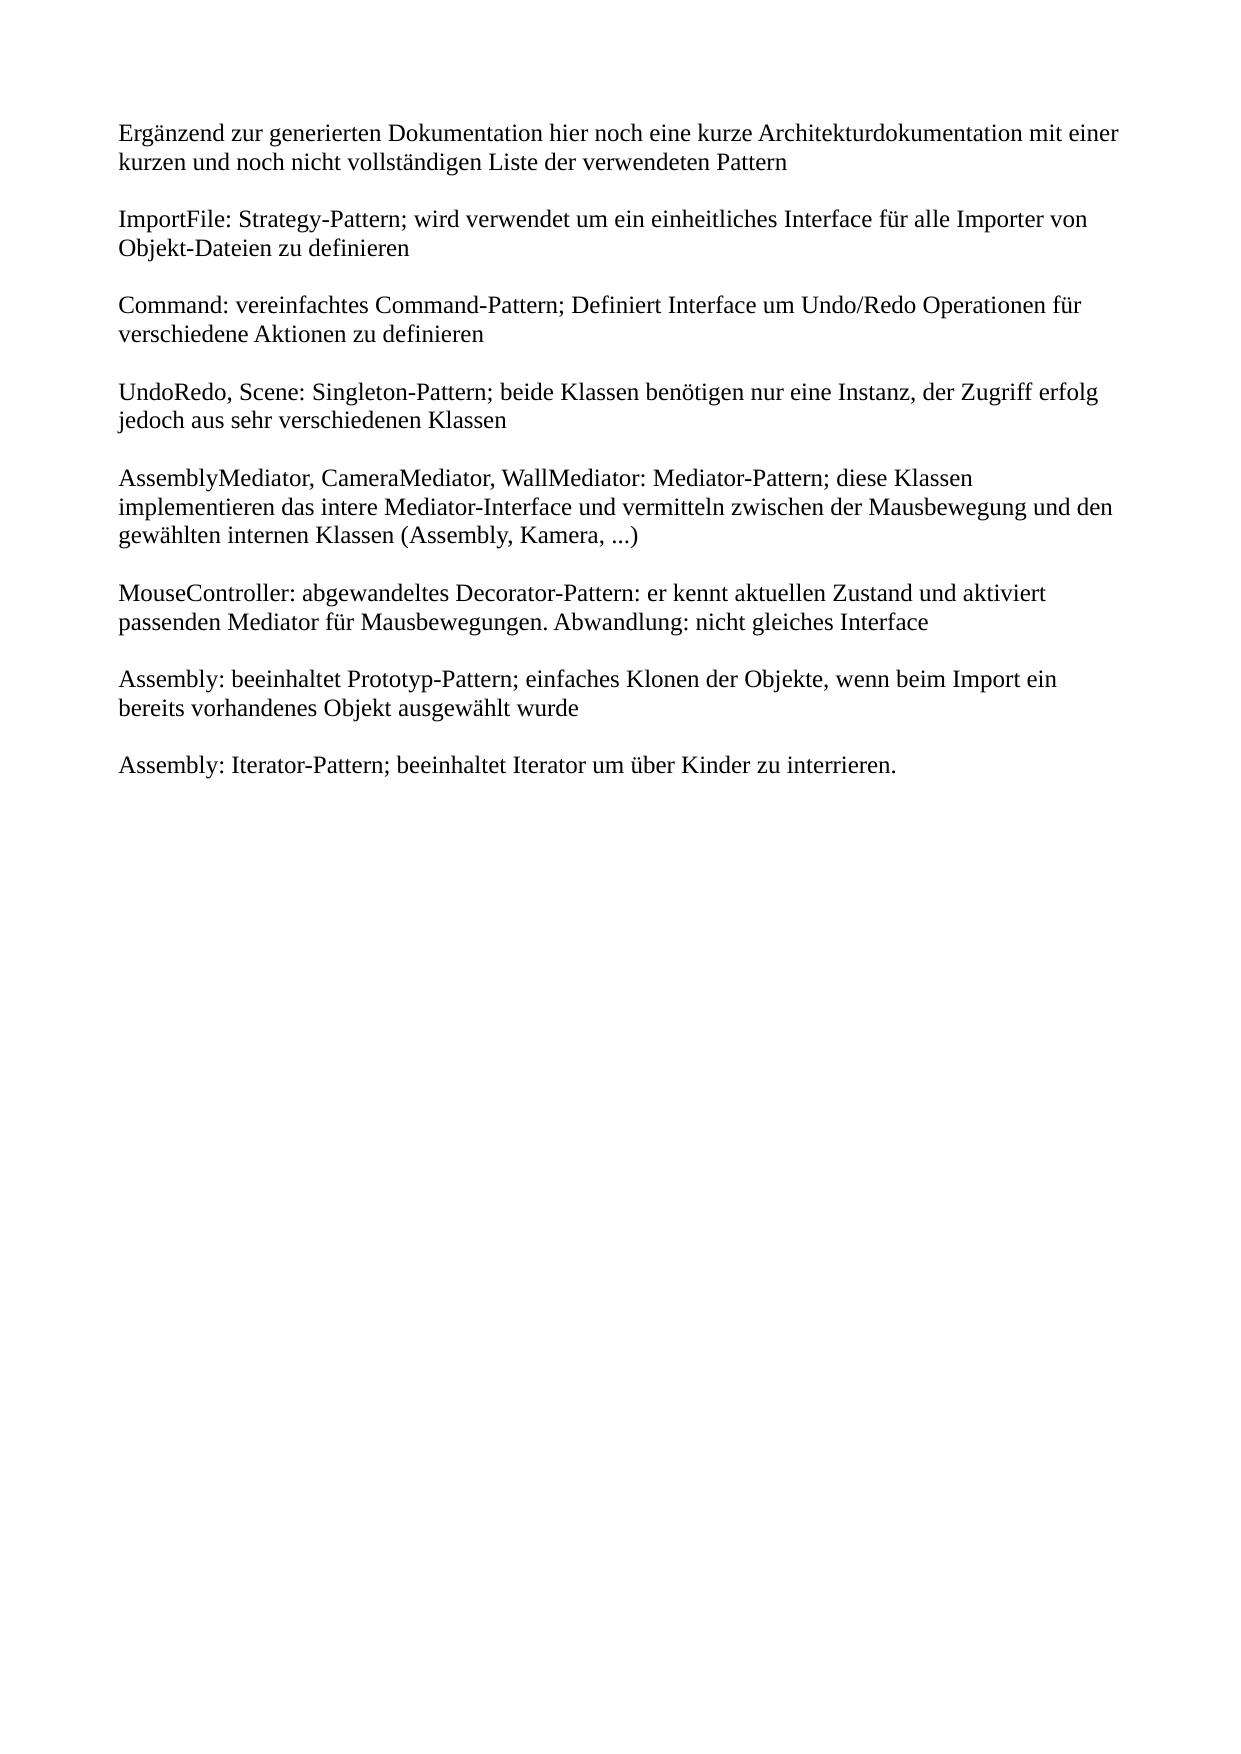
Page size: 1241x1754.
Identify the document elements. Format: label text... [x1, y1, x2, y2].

text Command: vereinfachtes Command-Pattern; Definiert Interface um Undo/Redo Operationen für verschiedene Aktionen zu definieren [118, 291, 1122, 348]
text ImportFile: Strategy-Pattern; wird verwendet um ein einheitliches Interface für alle Importer von Objekt-Dateien zu definieren [118, 204, 1122, 262]
text Assembly: beeinhaltet Prototyp-Pattern; einfaches Klonen der Objekte, wenn beim Import ein bereits vorhandenes Objekt ausgewählt wurde [118, 664, 1122, 722]
text UndoRedo, Scene: Singleton-Pattern; beide Klassen benötigen nur eine Instanz, der Zugriff erfolg jedoch aus sehr verschiedenen Klassen [118, 377, 1122, 434]
text Assembly: Iterator-Pattern; beeinhaltet Iterator um über Kinder zu interrieren. [118, 751, 1122, 779]
text Ergänzend zur generierten Dokumentation hier noch eine kurze Architekturdokumentation mit einer kurzen und noch nicht vollständigen Liste der verwendeten Pattern [118, 118, 1122, 176]
text AssemblyMediator, CameraMediator, WallMediator: Mediator-Pattern; diese Klassen implementieren das intere Mediator-Interface und vermitteln zwischen der Mausbewegung und den gewählten internen Klassen (Assembly, Kamera, ...) [118, 463, 1122, 549]
text MouseController: abgewandeltes Decorator-Pattern: er kennt aktuellen Zustand und aktiviert passenden Mediator für Mausbewegungen. Abwandlung: nicht gleiches Interface [118, 578, 1122, 636]
